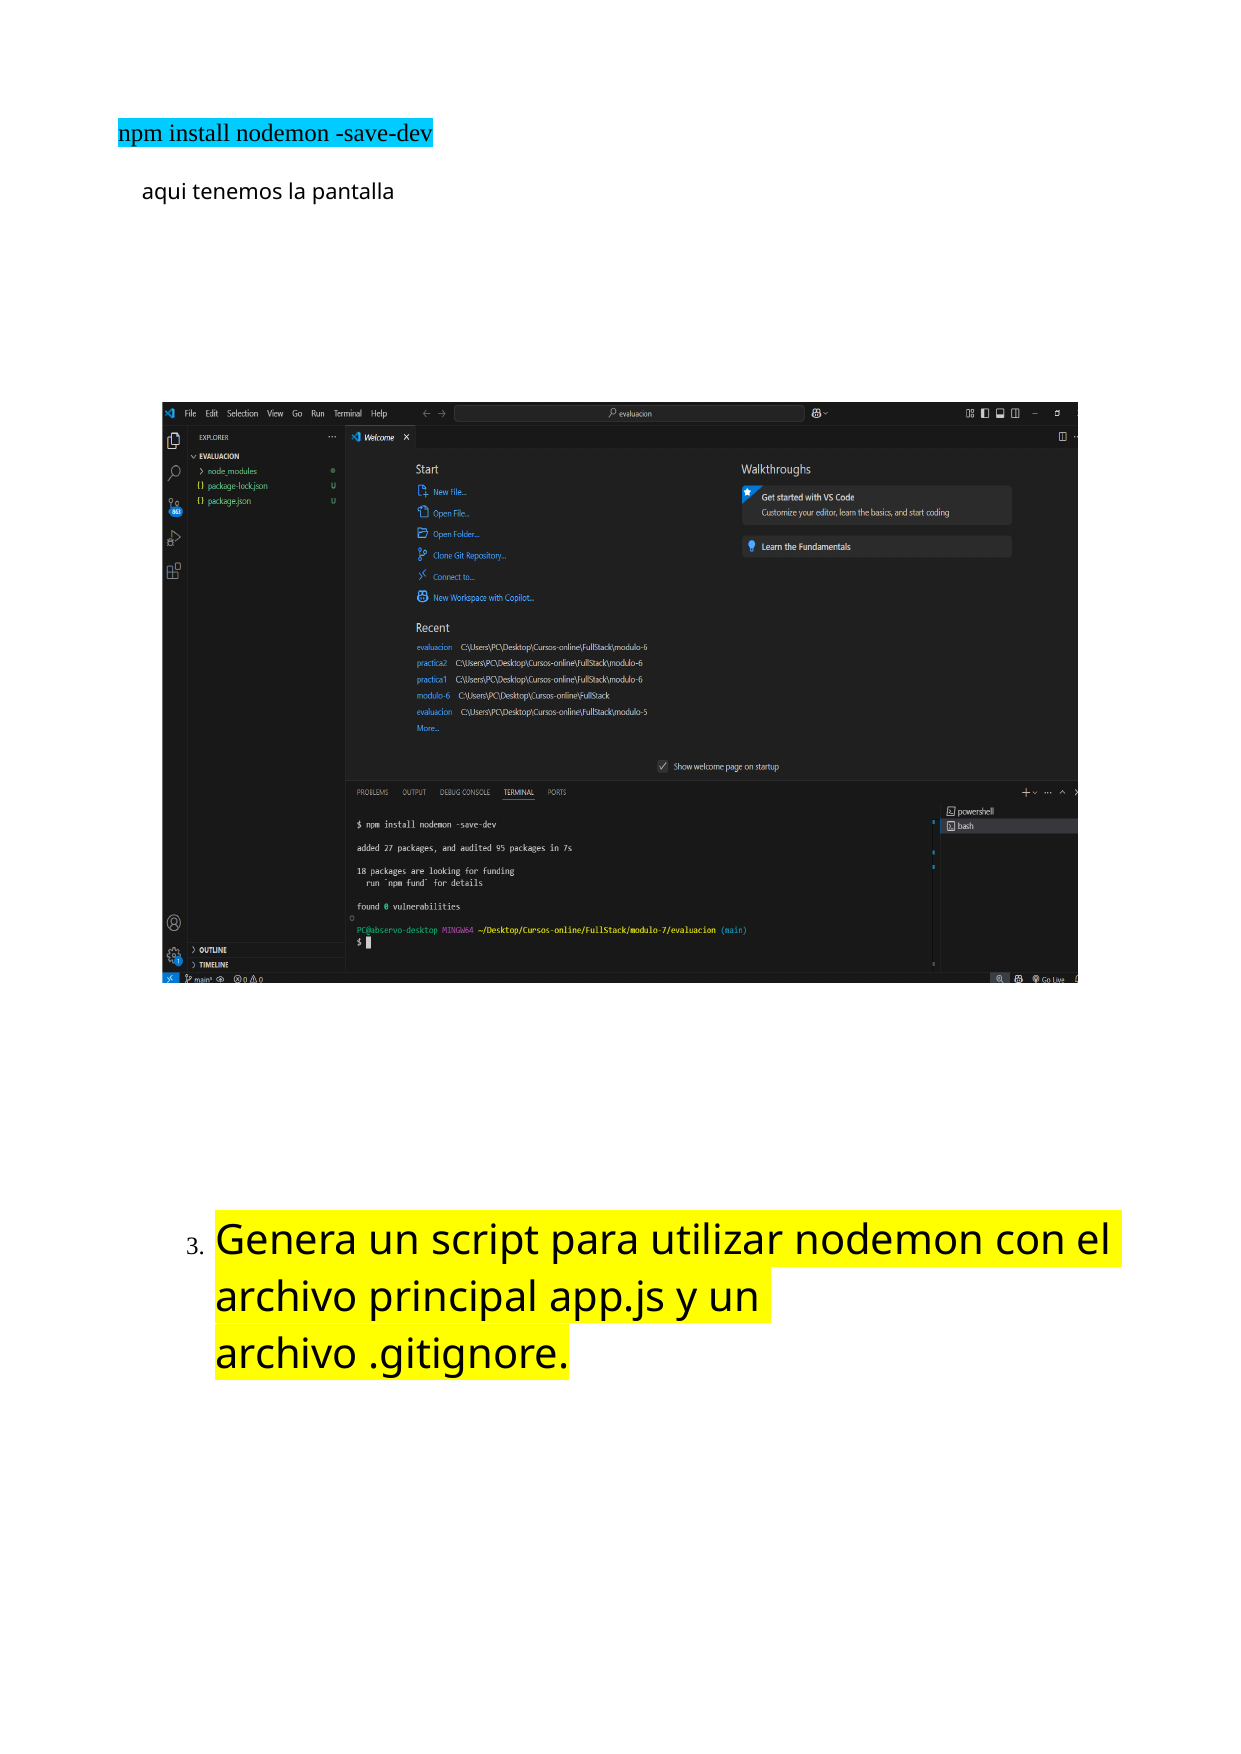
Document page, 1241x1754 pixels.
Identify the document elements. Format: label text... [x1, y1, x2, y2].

list Genera un script para utilizar nodemon con el archivo principal app.js y un archivo .gitignore. [186, 1210, 1122, 1380]
text npm install nodemon -save-dev [118, 118, 1122, 147]
text aqui tenemos la pantalla [142, 176, 1122, 205]
